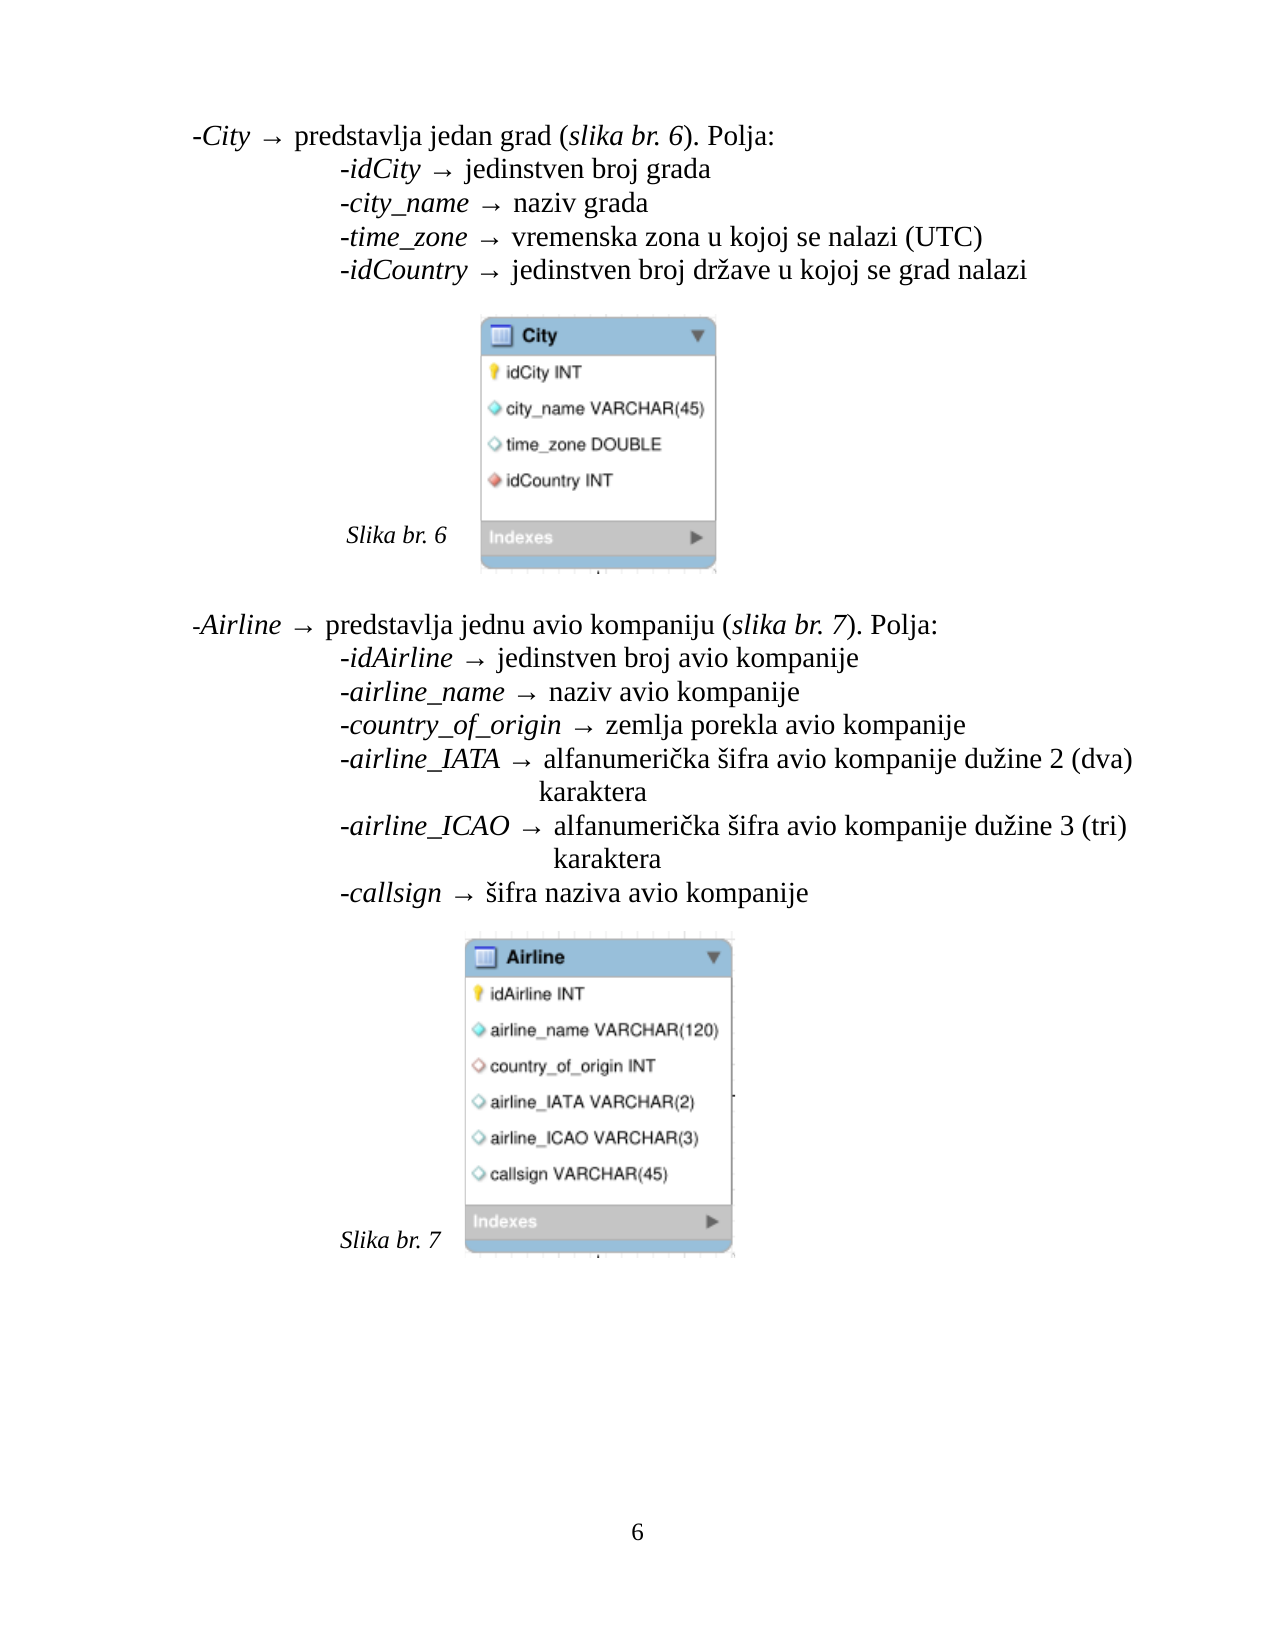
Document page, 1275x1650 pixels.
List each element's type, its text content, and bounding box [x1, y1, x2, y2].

text Slika br. 6 [266, 521, 480, 549]
text -City → predstavlja jedan grad (slika br. 6). Polja: [118, 118, 1157, 152]
text -city_name → naziv grada [118, 185, 1157, 219]
text -idAirline → jedinstven broj avio kompanije [118, 640, 1157, 674]
text [736, 1225, 1157, 1254]
text [717, 521, 1157, 549]
text -airline_name → naziv avio kompanije [118, 674, 1157, 707]
text -airline_IATA → alfanumerička šifra avio kompanije dužine 2 (dva) karaktera [118, 741, 1157, 808]
picture [464, 931, 736, 1258]
text -country_of_origin → zemlja porekla avio kompanije [118, 707, 1157, 741]
text -idCity → jedinstven broj grada [118, 152, 1157, 185]
text -airline_ICAO → alfanumerička šifra avio kompanije dužine 3 (tri) karaktera [118, 808, 1157, 875]
text -Airline → predstavlja jednu avio kompaniju (slika br. 7). Polja: [118, 607, 1157, 640]
picture [480, 314, 717, 574]
text -idCountry → jedinstven broj države u kojoj se grad nalazi [118, 252, 1157, 286]
text Slika br. 7 [118, 1225, 464, 1254]
text -time_zone → vremenska zona u kojoj se nalazi (UTC) [118, 219, 1157, 252]
text -callsign → šifra naziva avio kompanije [118, 875, 1157, 909]
